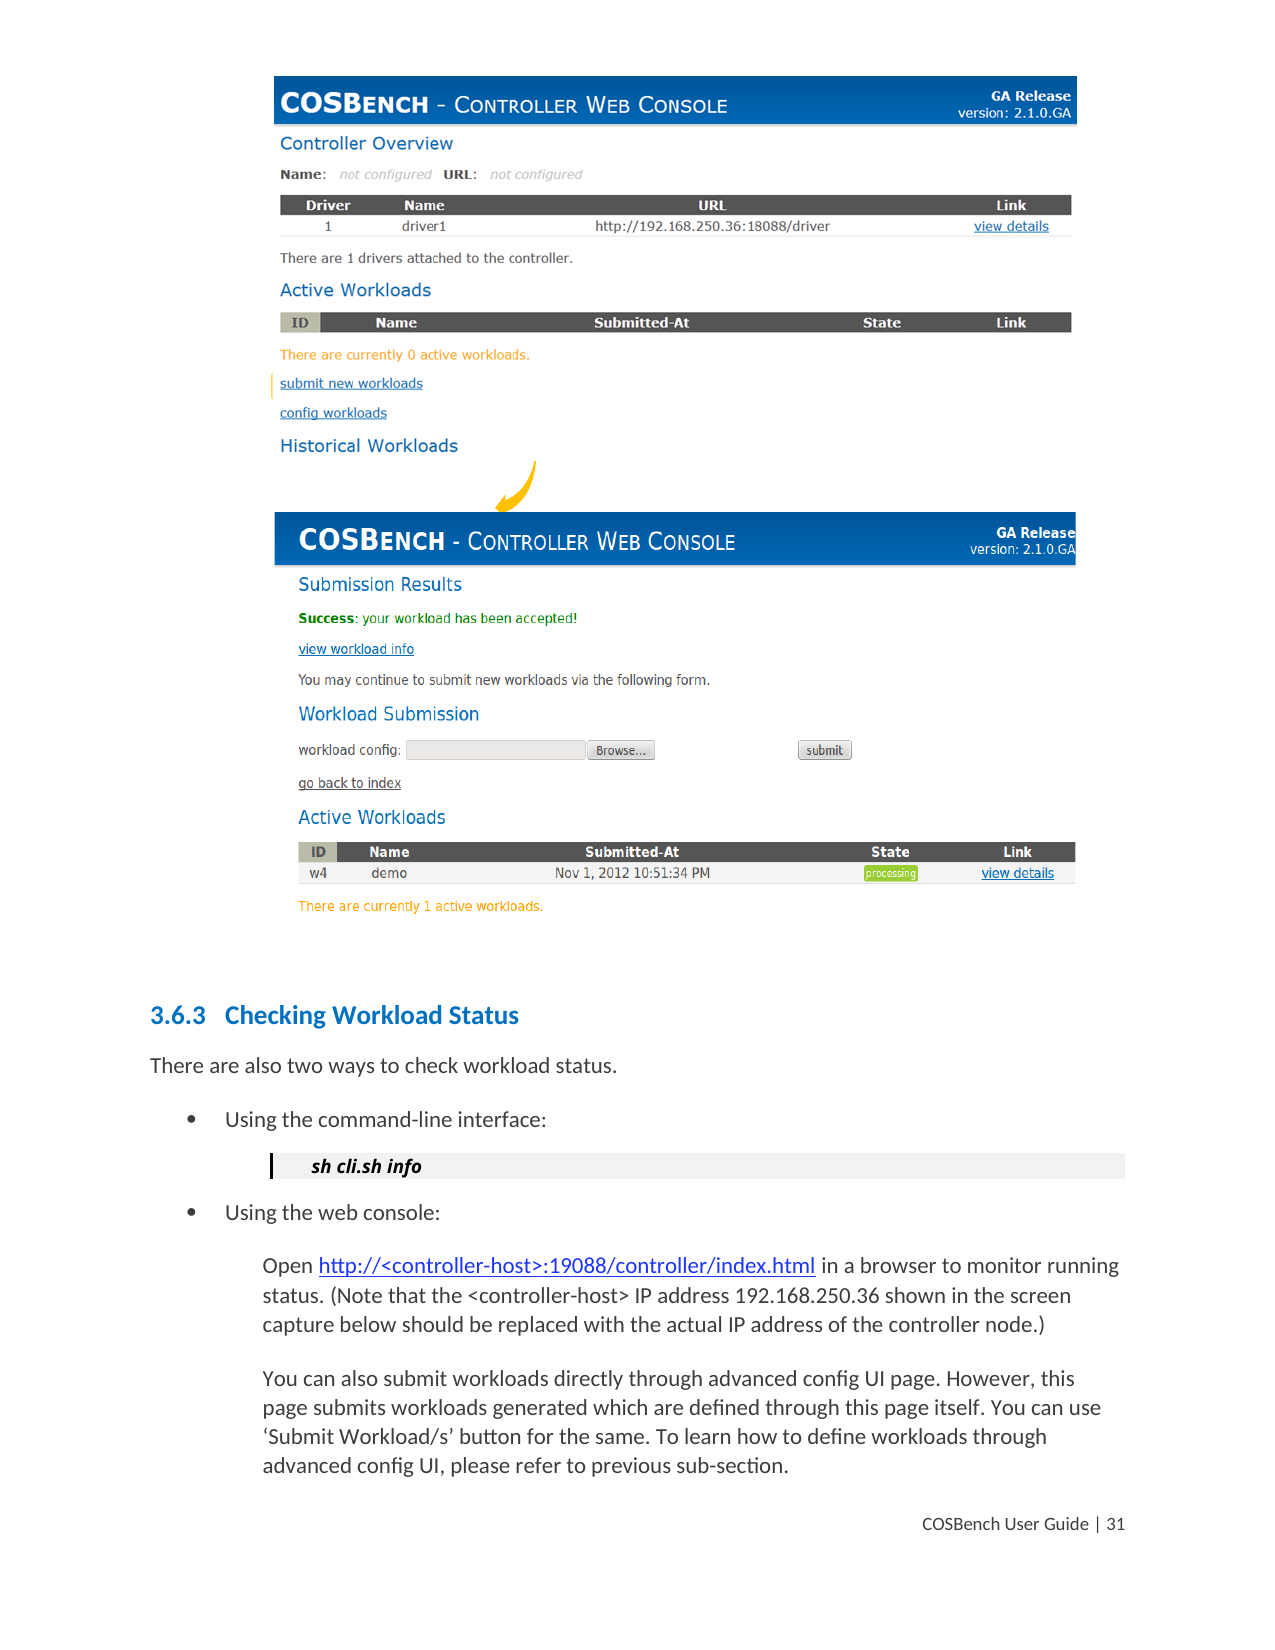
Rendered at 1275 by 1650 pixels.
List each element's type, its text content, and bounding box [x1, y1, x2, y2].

text There are also two ways to check workload status. [150, 1051, 1125, 1079]
subtitle Checking Workload Status [150, 998, 1125, 1031]
text You can also submit workloads directly through advanced config UI page. However, this page submits workloads generated which are defined through this page itself. You can use ‘Submit Workload/s’ button for the same. To learn how to define workloads through advanced config UI, please refer to previous sub-section. [262, 1364, 1125, 1479]
picture [272, 75, 1078, 461]
list Using the command-line interface: [187, 1106, 1125, 1133]
text Open http://<controller-host>:19088/controller/index.html in a browser to monitor running status. (Note that the <controller-host> IP address 192.168.250.36 shown in the screen capture below should be replaced with the actual IP address of the controller node.) [262, 1252, 1125, 1338]
picture [274, 512, 1076, 923]
list Using the web console: [187, 1198, 1125, 1226]
text sh cli.sh info [273, 1153, 1125, 1179]
